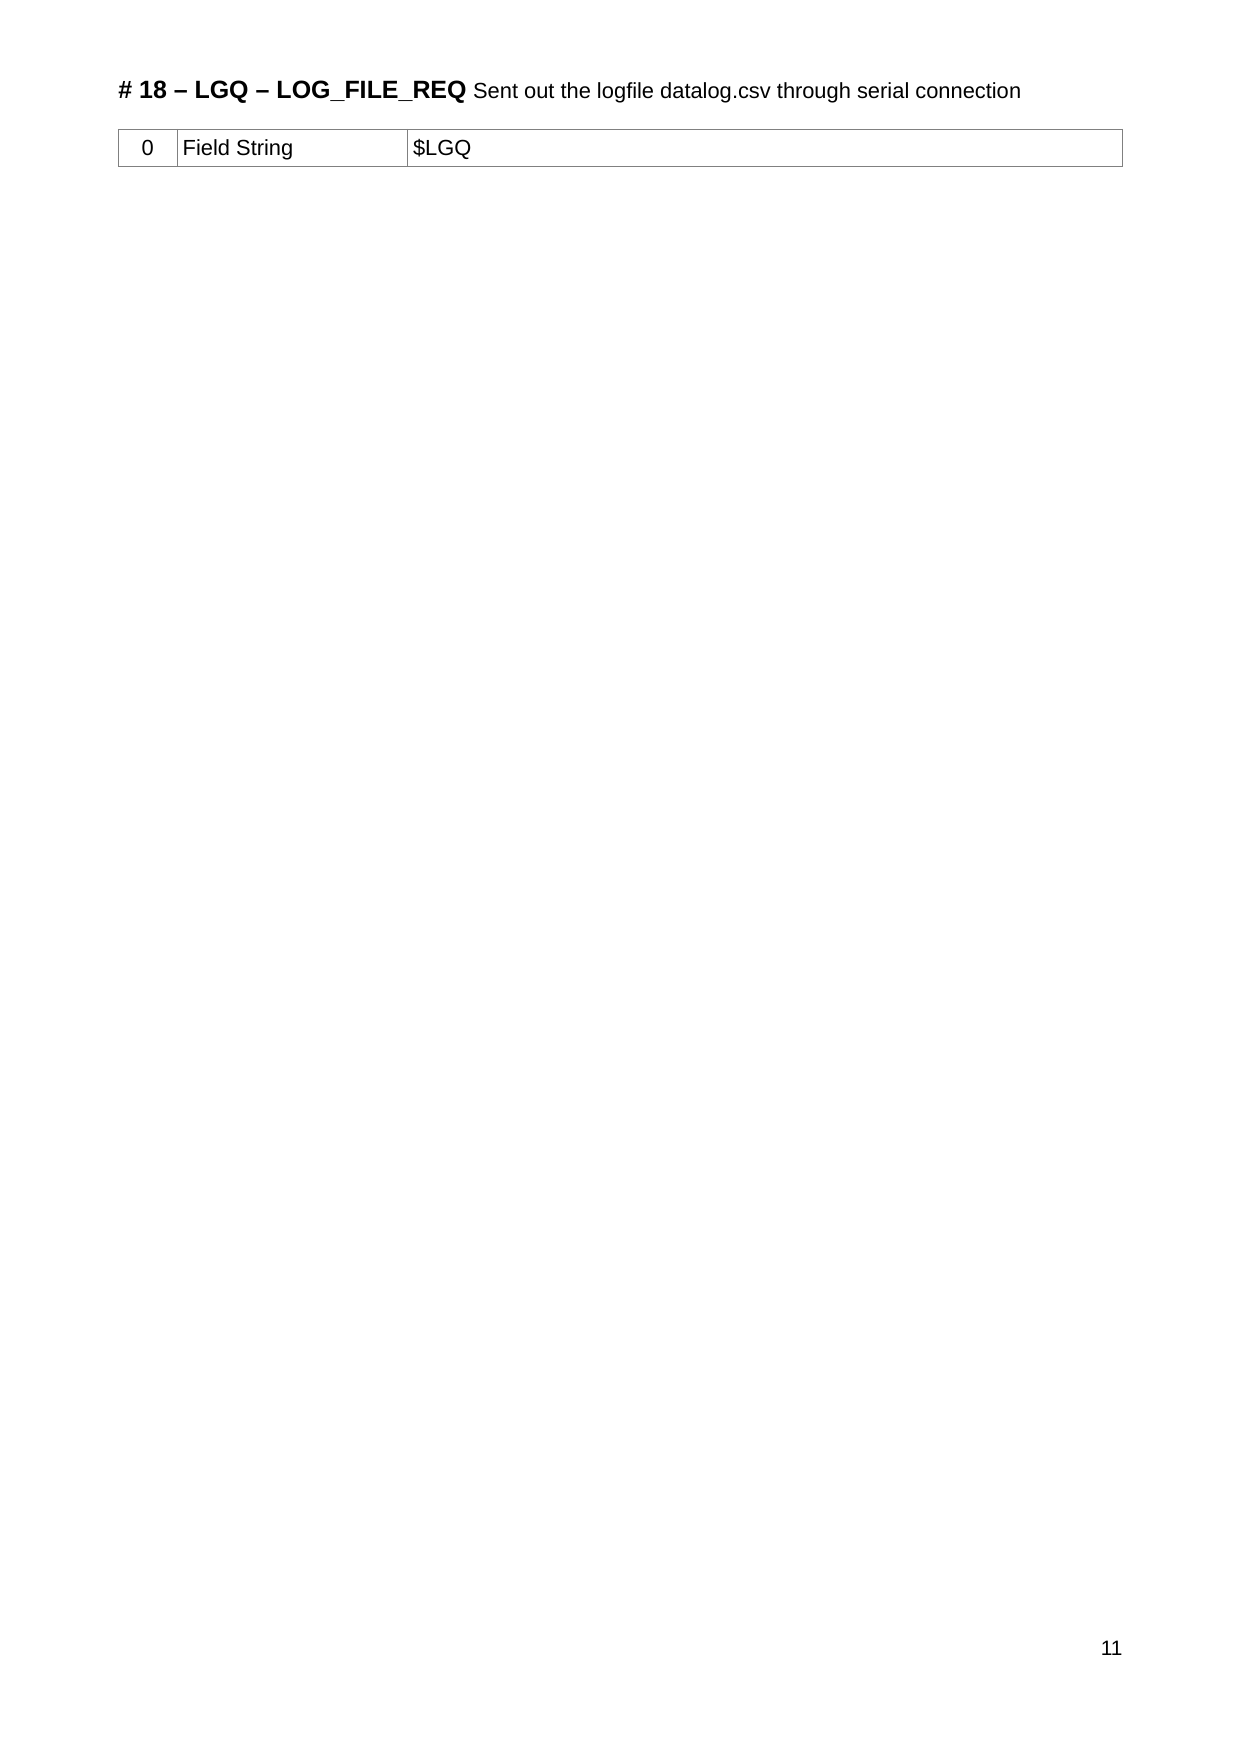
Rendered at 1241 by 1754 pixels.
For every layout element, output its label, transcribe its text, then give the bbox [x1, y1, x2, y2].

table_header Field String [178, 130, 407, 166]
text # 18 – LGQ – LOG_FILE_REQ Sent out the logfile datalog.csv through serial connection [118, 75, 1122, 104]
table_header $LGQ [408, 130, 1122, 166]
table_header 0 [119, 130, 177, 166]
